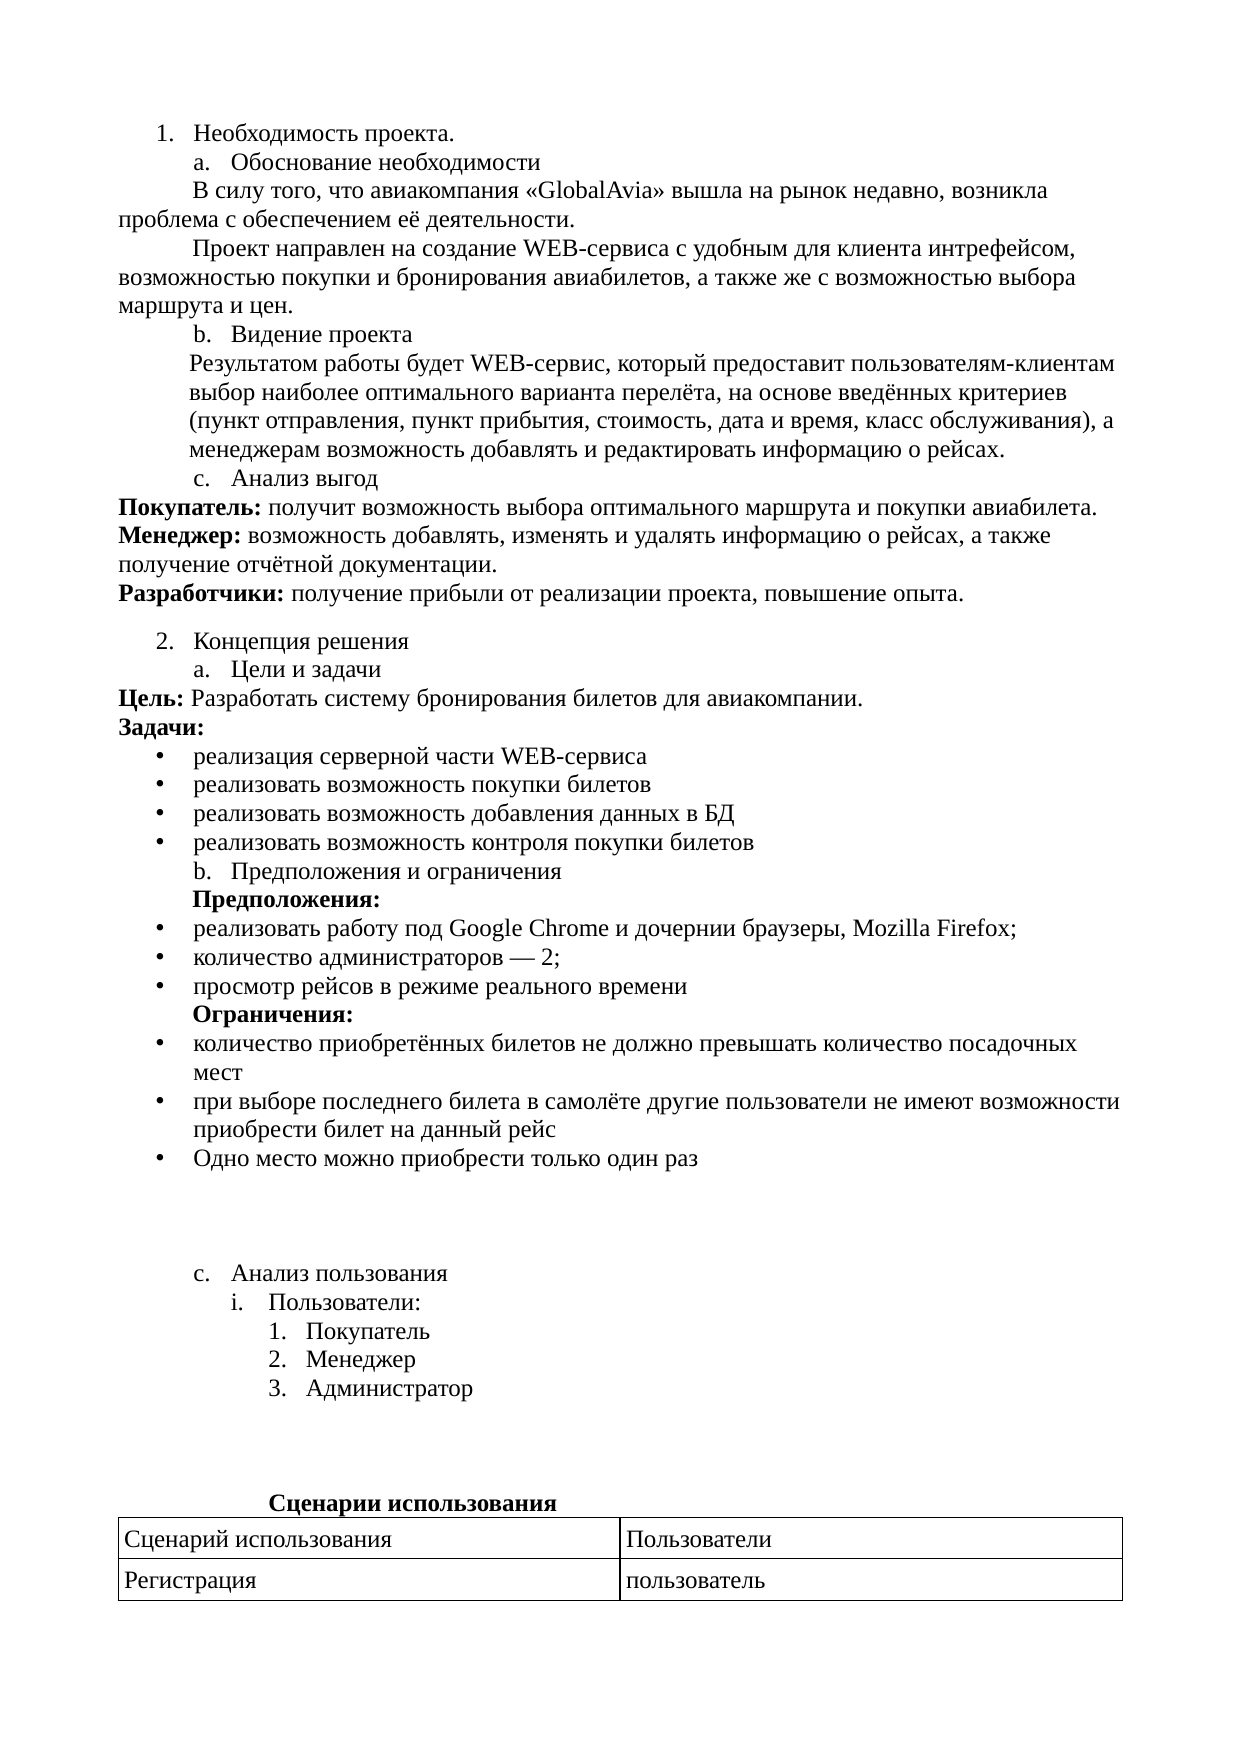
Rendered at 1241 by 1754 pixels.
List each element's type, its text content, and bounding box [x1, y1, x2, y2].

list количество приобретённых билетов не должно превышать количество посадочных мест [156, 1028, 1122, 1086]
list Обоснование необходимости [193, 147, 1122, 176]
list Результатом работы будет WEB-сервис, который предоставит пользователям-клиентам выбор наиболее оптимального варианта перелёта, на основе введённых критериев (пункт отправления, пункт прибытия, стоимость, дата и время, класс обслуживания), а менеджерам возможность добавлять и редактировать информацию о рейсах. [112, 348, 1122, 463]
table_header Пользователи [621, 1518, 1122, 1558]
text Предположения: [118, 884, 1122, 913]
text Проект направлен на создание WEB-сервиса с удобным для клиента интрефейсом, возможностью покупки и бронирования авиабилетов, а также же с возможностью выбора маршрута и цен. [118, 233, 1122, 319]
list реализовать возможность контроля покупки билетов [156, 827, 1122, 856]
list Анализ выгод [193, 463, 1122, 492]
list реализовать работу под Google Chrome и дочернии браузеры, Mozilla Firefox; [156, 913, 1122, 942]
list Покупатель [268, 1316, 1122, 1344]
text Цель: Разработать систему бронирования билетов для авиакомпании. [118, 683, 1122, 712]
text Менеджер: возможность добавлять, изменять и удалять информацию о рейсах, а также получение отчётной документации. [118, 521, 1122, 578]
list Сценарии использования [231, 1488, 1122, 1517]
list Концепция решения [156, 626, 1122, 654]
text В силу того, что авиакомпания «GlobalAvia» вышла на рынок недавно, возникла проблема с обеспечением её деятельности. [118, 176, 1122, 233]
text Разработчики: получение прибыли от реализации проекта, повышение опыта. [118, 578, 1122, 607]
text Задачи: [118, 712, 1122, 741]
list Предположения и ограничения [193, 856, 1122, 884]
list количество администраторов — 2; [156, 942, 1122, 971]
table_cell пользователь [621, 1559, 1122, 1599]
list Одно место можно приобрести только один раз [156, 1143, 1122, 1172]
table_header Сценарий использования [119, 1518, 619, 1558]
list Видение проекта [193, 319, 1122, 348]
text Покупатель: получит возможность выбора оптимального маршрута и покупки авиабилета. [118, 492, 1122, 521]
list просмотр рейсов в режиме реального времени [156, 971, 1122, 999]
list Цели и задачи [193, 654, 1122, 683]
list Анализ пользования [193, 1258, 1122, 1287]
list при выборе последнего билета в самолёте другие пользователи не имеют возможности приобрести билет на данный рейс [156, 1086, 1122, 1143]
list Необходимость проекта. [156, 118, 1122, 147]
list реализовать возможность покупки билетов [156, 769, 1122, 798]
list Пользователи: [231, 1287, 1122, 1316]
list реализация серверной части WEB-сервиса [156, 741, 1122, 769]
list Администратор [268, 1373, 1122, 1402]
list Менеджер [268, 1344, 1122, 1373]
text Ограничения: [118, 999, 1122, 1028]
list реализовать возможность добавления данных в БД [156, 798, 1122, 827]
table_cell Регистрация [119, 1559, 619, 1599]
